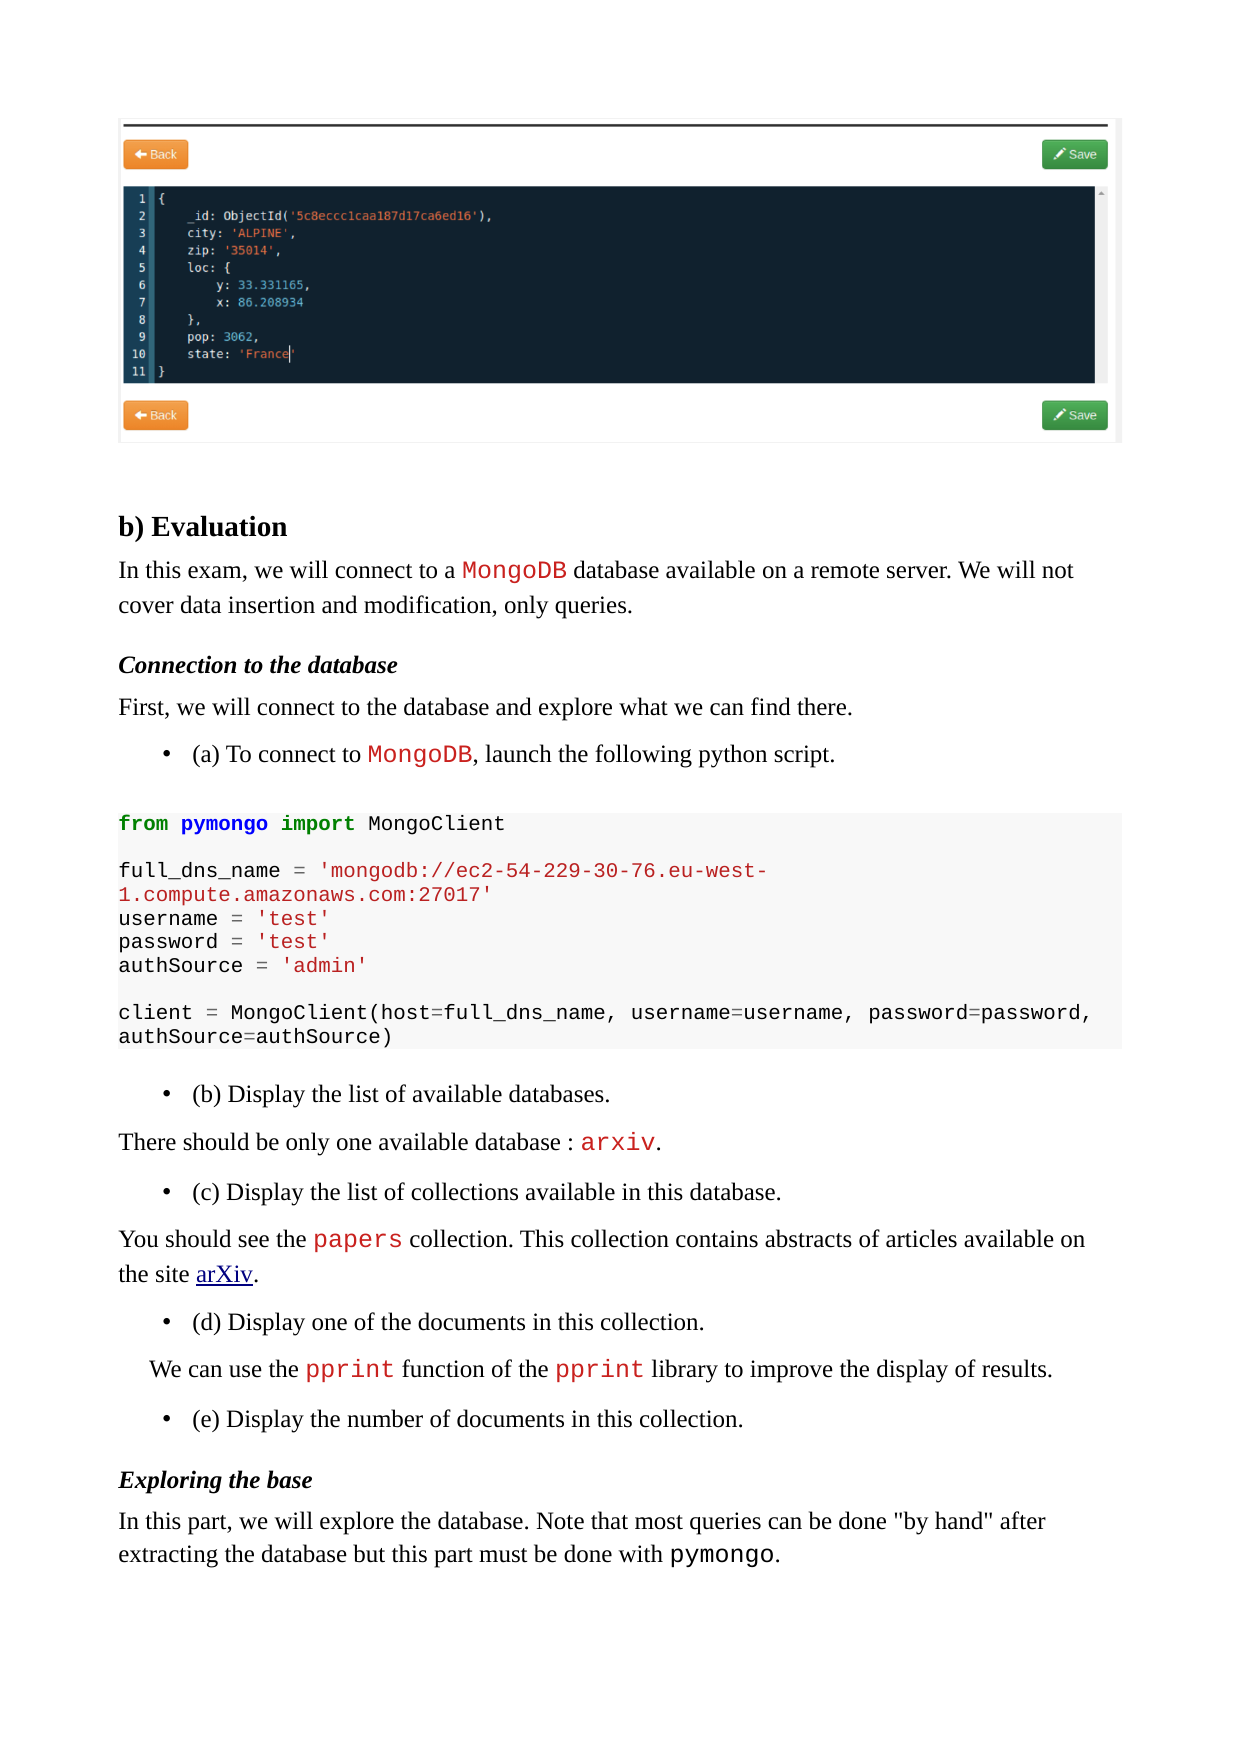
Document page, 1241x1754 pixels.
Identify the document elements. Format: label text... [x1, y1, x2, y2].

text full_dns_name = 'mongodb://ec2-54-229-30-76.eu-west-1.compute.amazonaws.com:27017' [118, 860, 1122, 908]
list (c) Display the list of collections available in this database. [162, 1177, 1122, 1205]
text from pymongo import MongoClient [118, 813, 1122, 837]
list (e) Display the number of documents in this collection. [162, 1404, 1122, 1433]
list (d) Display one of the documents in this collection. [162, 1307, 1122, 1336]
list (b) Display the list of available databases. [162, 1079, 1122, 1108]
text authSource = 'admin' [118, 955, 1122, 979]
subtitle Exploring the base [118, 1465, 1122, 1493]
text There should be only one available database : arxiv. [118, 1127, 1122, 1157]
text First, we will connect to the database and explore what we can find there. [118, 692, 1122, 721]
picture [118, 118, 1123, 443]
subtitle Connection to the database [118, 651, 1122, 679]
subtitle b) Evaluation [118, 509, 1122, 543]
list (a) To connect to MongoDB, launch the following python script. [162, 739, 1122, 770]
text client = MongoClient(host=full_dns_name, username=username, password=password, authSource=authSource) [118, 1002, 1122, 1049]
text In this part, we will explore the database. Note that most queries can be done "by hand" after extracting the database but this part must be done with pymongo. [118, 1506, 1122, 1570]
text You should see the papers collection. This collection contains abstracts of articles available on the site arXiv. [118, 1224, 1122, 1288]
text password = 'test' [118, 931, 1122, 955]
text In this exam, we will connect to a MongoDB database available on a remote server. We will not cover data insertion and modification, only queries. [118, 555, 1122, 619]
text We can use the pprint function of the pprint library to improve the display of results. [118, 1354, 1122, 1385]
text username = 'test' [118, 908, 1122, 931]
